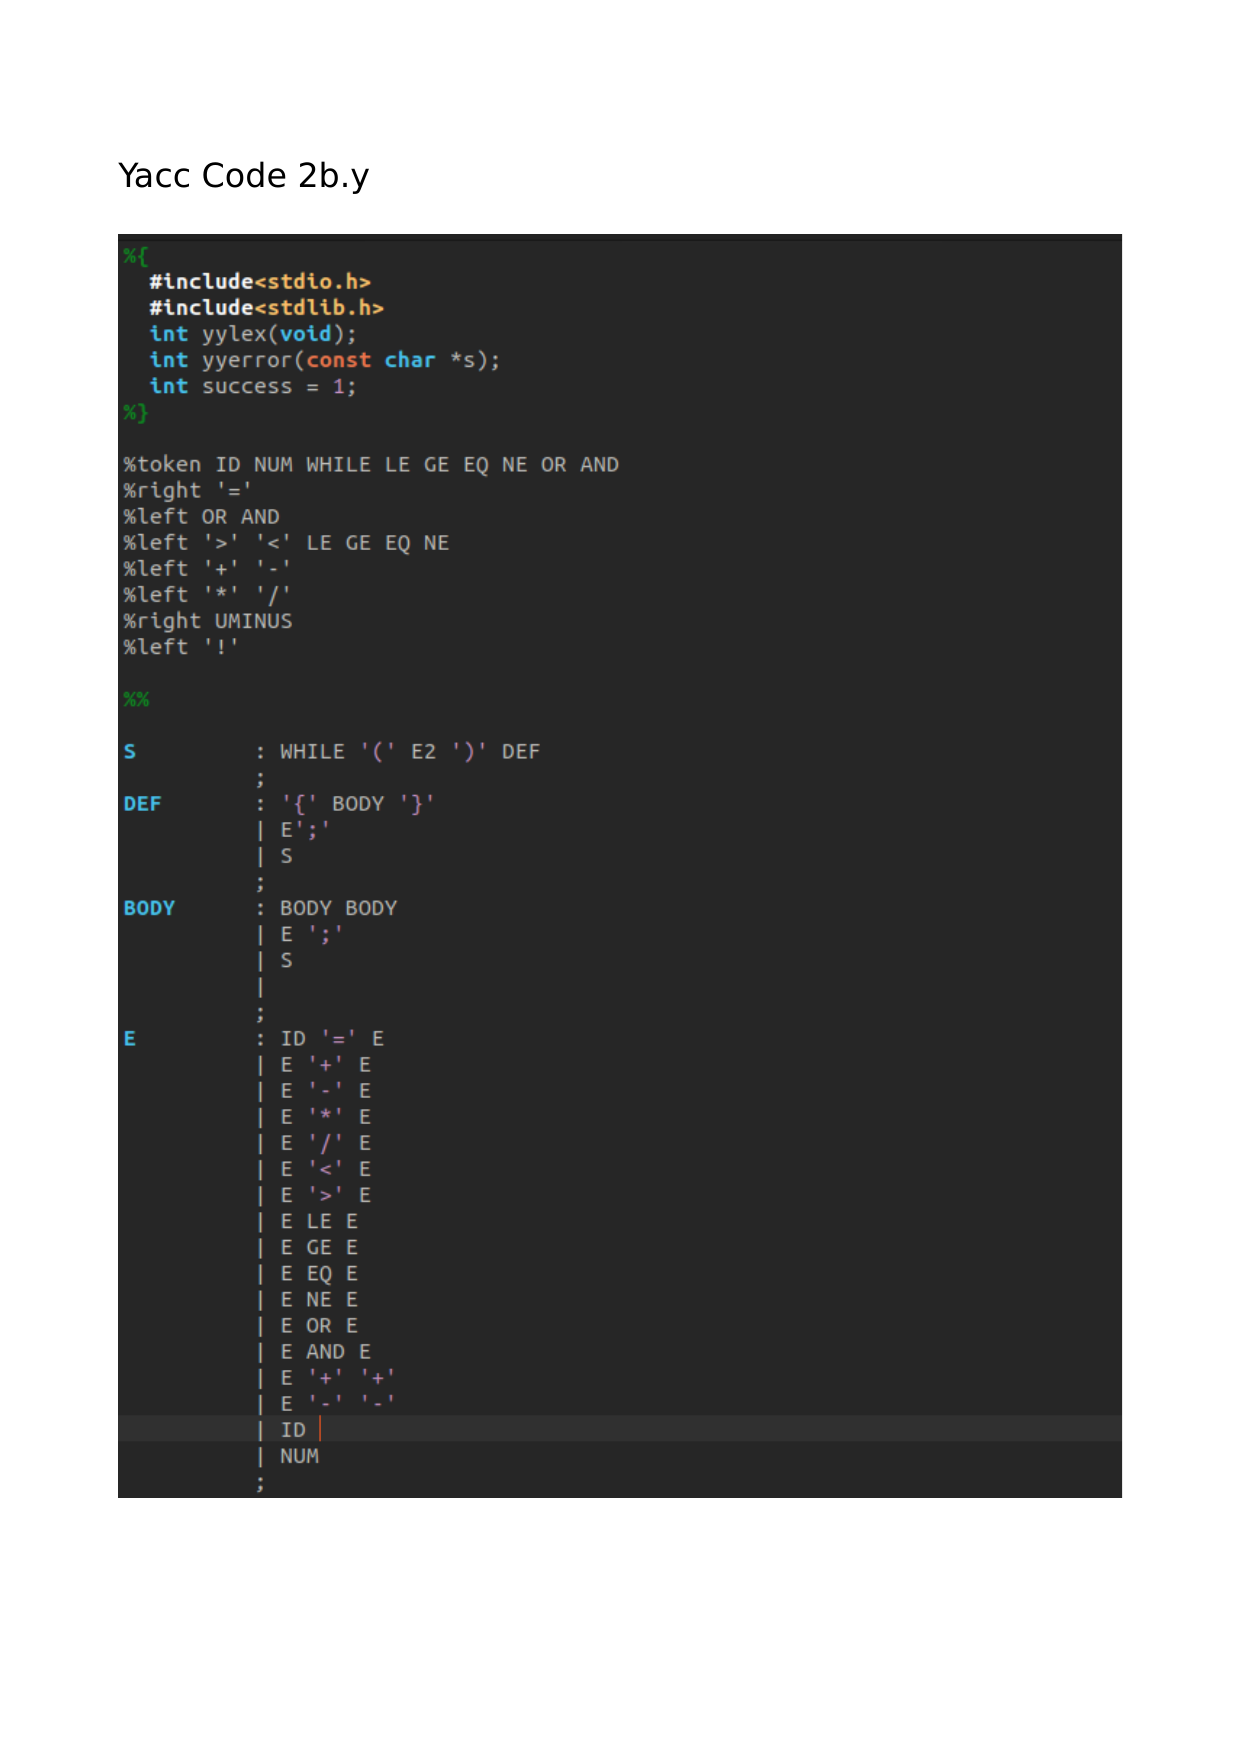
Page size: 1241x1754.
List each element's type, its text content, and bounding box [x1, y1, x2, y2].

picture [118, 234, 1123, 1498]
text Yacc Code 2b.y [118, 157, 1122, 196]
